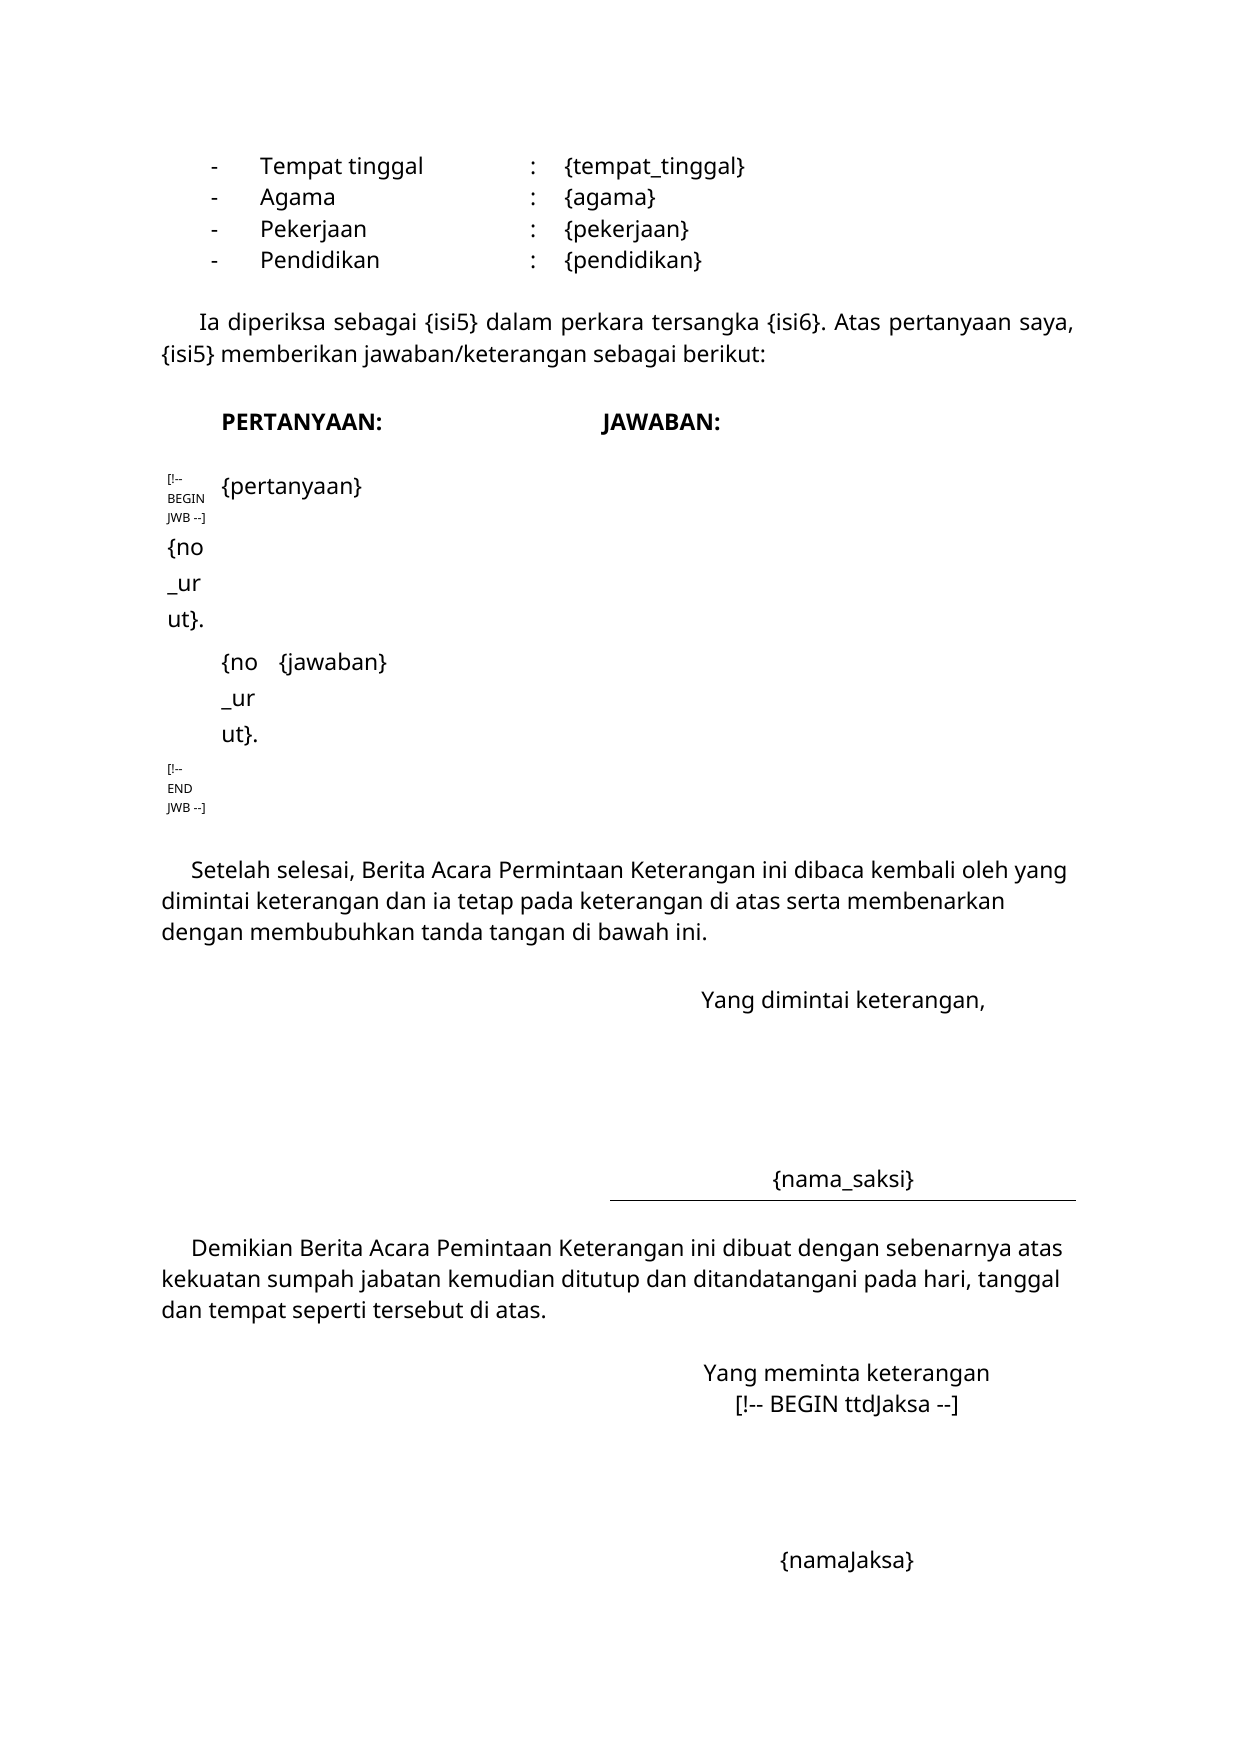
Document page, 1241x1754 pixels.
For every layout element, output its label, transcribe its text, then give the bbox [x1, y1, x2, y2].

table_cell - [199, 244, 249, 275]
table_cell [150, 181, 199, 212]
table_cell - [199, 150, 249, 181]
table_header Yang meminta keterangan [613, 1357, 1081, 1388]
table_header Yang dimintai keterangan, [610, 979, 1076, 1021]
table_cell {agama} [553, 181, 1087, 212]
table_cell - [199, 213, 249, 244]
table_cell : [519, 244, 553, 275]
table_cell {pendidikan} [553, 244, 1087, 275]
table_cell - [199, 181, 249, 212]
table_cell [150, 213, 199, 244]
table_cell [150, 1357, 613, 1576]
table_cell Pendidikan [249, 244, 518, 275]
table_cell Ia diperiksa sebagai {isi5} dalam perkara tersangka {isi6}. Atas pertanyaan saya, {isi5} memberikan jawaban/keterangan sebagai berikut: [150, 275, 1087, 400]
table_cell {pekerjaan} [553, 213, 1087, 244]
table_cell Setelah selesai, Berita Acara Permintaan Keterangan ini dibaca kembali oleh yang dimintai keterangan dan ia tetap pada keterangan di atas serta membenarkan dengan membubuhkan tanda tangan di bawah ini. [150, 854, 1087, 947]
table_cell {jawaban} [273, 640, 1076, 754]
table_cell [!-- BEGIN ttdJaksa --] {namaJaksa} [613, 1388, 1081, 1576]
table_cell [150, 947, 1087, 978]
table_cell [150, 150, 199, 181]
table_cell [161, 640, 215, 754]
table_cell : [519, 150, 553, 181]
table_cell Pekerjaan [249, 213, 518, 244]
table_cell [150, 400, 1087, 853]
table_cell {nama_saksi} [610, 1158, 1076, 1200]
table_cell : [519, 181, 553, 212]
table_cell [610, 1021, 1076, 1158]
table_cell Tempat tinggal [249, 150, 518, 181]
table_cell [150, 979, 1087, 1232]
table_cell [1081, 1357, 1087, 1576]
table_header [161, 400, 215, 464]
table_header JAWABAN: [597, 400, 1076, 464]
table_cell {pertanyaan} [215, 465, 1076, 640]
table_cell {tempat_tinggal} [553, 150, 1087, 181]
table_cell {no_urut}. [215, 640, 273, 754]
table_cell Agama [249, 181, 518, 212]
table_header PERTANYAAN: [215, 400, 597, 464]
table_cell : [519, 213, 553, 244]
table_cell [!-- END JWB --] [161, 755, 215, 822]
table_cell [215, 755, 1076, 822]
table_cell Demikian Berita Acara Pemintaan Keterangan ini dibuat dengan sebenarnya atas kekuatan sumpah jabatan kemudian ditutup dan ditandatangani pada hari, tanggal dan tempat seperti tersebut di atas. [150, 1232, 1087, 1326]
table_cell [150, 244, 199, 275]
table_cell [!-- BEGIN JWB --]{no_urut}. [161, 465, 215, 640]
table_cell [150, 1326, 1087, 1357]
